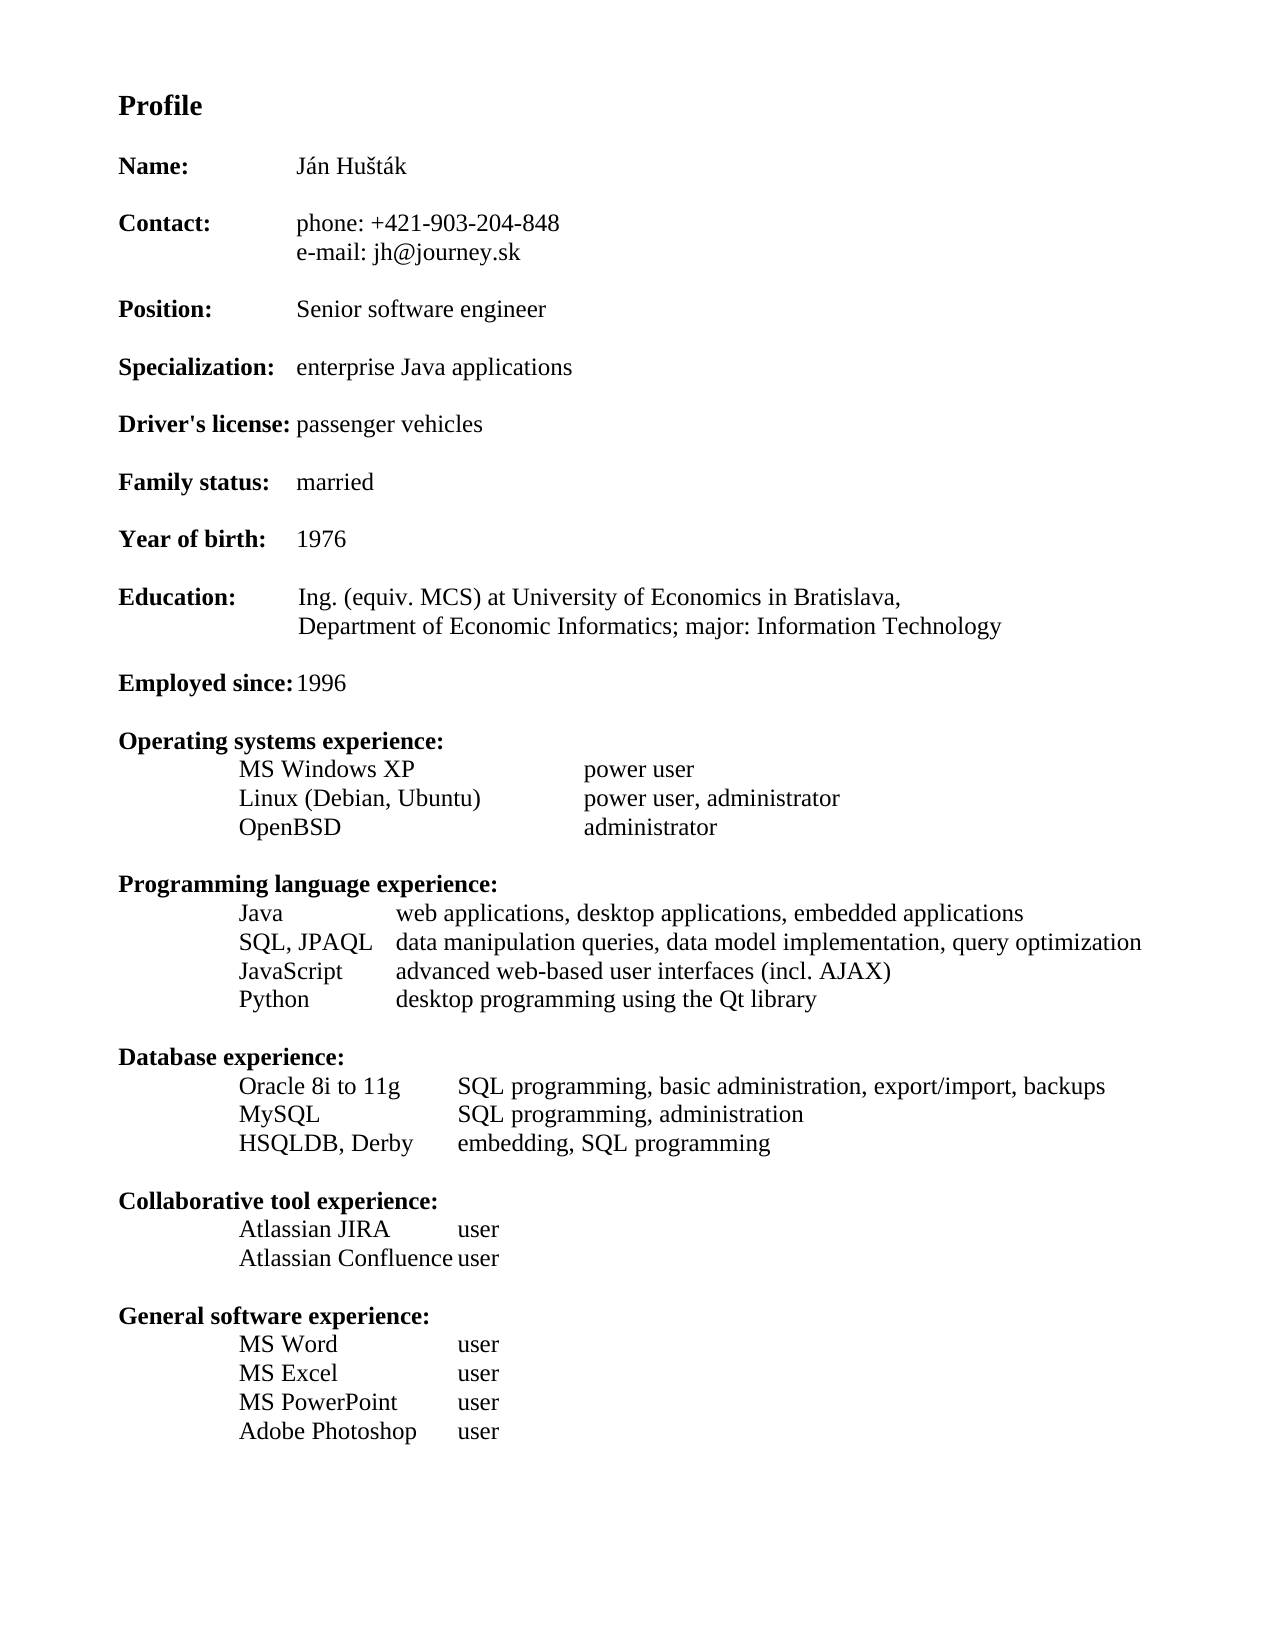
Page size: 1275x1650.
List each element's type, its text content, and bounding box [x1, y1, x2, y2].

text HSQLDB, Derby embedding, SQL programming [118, 1128, 1157, 1157]
text Programming language experience: [118, 869, 1157, 898]
text General software experience: [118, 1301, 1157, 1329]
text Family status: married [118, 467, 1157, 496]
text JavaScript advanced web-based user interfaces (incl. AJAX) [118, 956, 1157, 984]
text OpenBSD administrator [118, 812, 1157, 841]
text MySQL SQL programming, administration [118, 1099, 1157, 1128]
text Operating systems experience: [118, 726, 1157, 754]
text Year of birth: 1976 [118, 524, 1157, 553]
text Profile [118, 88, 1157, 122]
text Atlassian JIRA user [118, 1214, 1157, 1243]
text MS Word user [118, 1329, 1157, 1358]
text Specialization: enterprise Java applications [118, 352, 1157, 381]
text MS Excel user [118, 1358, 1157, 1387]
text Database experience: [118, 1042, 1157, 1071]
text Name: Ján Hušták [118, 151, 1157, 179]
text e-mail: jh@journey.sk [118, 237, 1157, 266]
text MS PowerPoint user [118, 1387, 1157, 1416]
text Atlassian Confluence user [118, 1243, 1157, 1272]
text Linux (Debian, Ubuntu) power user, administrator [118, 783, 1157, 812]
text SQL, JPAQL data manipulation queries, data model implementation, query optimization [118, 927, 1157, 956]
text MS Windows XP power user [118, 754, 1157, 783]
text Adobe Photoshop user [118, 1416, 1157, 1444]
text Position: Senior software engineer [118, 294, 1157, 323]
text Employed since: 1996 [118, 668, 1157, 697]
text Contact: phone: +421-903-204-848 [118, 208, 1157, 237]
text Driver's license: passenger vehicles [118, 409, 1157, 438]
text Python desktop programming using the Qt library [118, 984, 1157, 1013]
text Java web applications, desktop applications, embedded applications [118, 898, 1157, 927]
text Oracle 8i to 11g SQL programming, basic administration, export/import, backups [118, 1071, 1157, 1099]
text Education: Ing. (equiv. MCS) at University of Economics in Bratislava, Department of Economic Informatics; major: Information Technology [118, 582, 1157, 639]
text Collaborative tool experience: [118, 1186, 1157, 1214]
